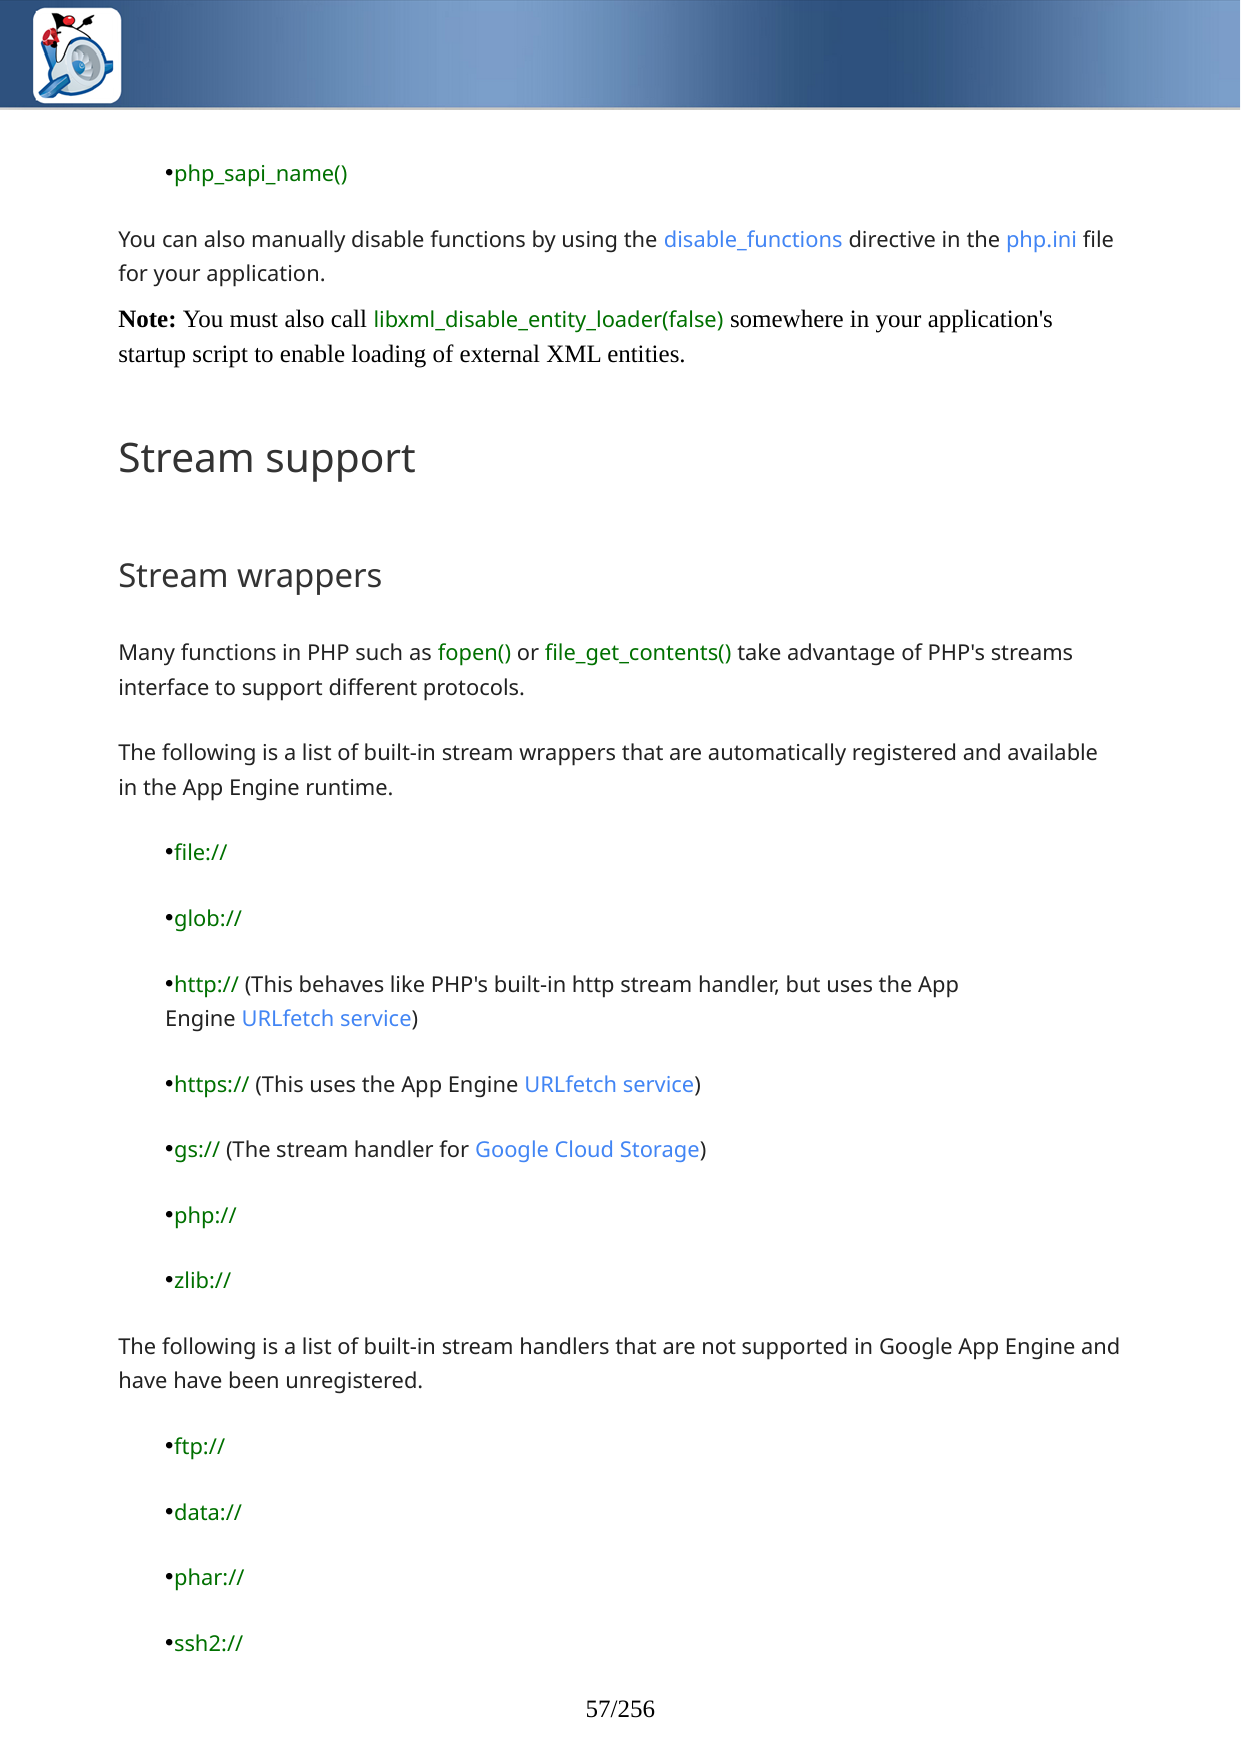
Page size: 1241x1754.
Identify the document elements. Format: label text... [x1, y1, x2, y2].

list https:// (This uses the App Engine URLfetch service) [118, 1064, 1106, 1098]
text The following is a list of built-in stream handlers that are not supported in Google App Engine and have have been unregistered. [118, 1326, 1122, 1395]
list data:// [118, 1492, 1106, 1526]
list php:// [118, 1195, 1106, 1229]
subtitle Stream wrappers [118, 553, 1122, 597]
list http:// (This behaves like PHP's built-in http stream handler, but uses the App Engine URLfetch service) [118, 964, 1106, 1033]
list zlib:// [118, 1261, 1106, 1295]
list gs:// (The stream handler for Google Cloud Storage) [118, 1129, 1106, 1164]
list ftp:// [118, 1426, 1106, 1461]
list file:// [118, 833, 1106, 867]
list phar:// [118, 1558, 1106, 1592]
text The following is a list of built-in stream wrappers that are automatically registered and available in the App Engine runtime. [118, 733, 1122, 801]
text You can also manually disable functions by using the disable_functions directive in the php.ini file for your application. [118, 219, 1122, 288]
picture [0, 0, 1241, 110]
list php_sapi_name() [118, 153, 1106, 188]
text Note: You must also call libxml_disable_entity_loader(false) somewhere in your application's startup script to enable loading of external XML entities. [118, 303, 1122, 368]
list ssh2:// [118, 1623, 1106, 1658]
subtitle Stream support [118, 429, 1122, 484]
text Many functions in PHP such as fopen() or file_get_contents() take advantage of PHP's streams interface to support different protocols. [118, 633, 1122, 701]
list glob:// [118, 898, 1106, 933]
